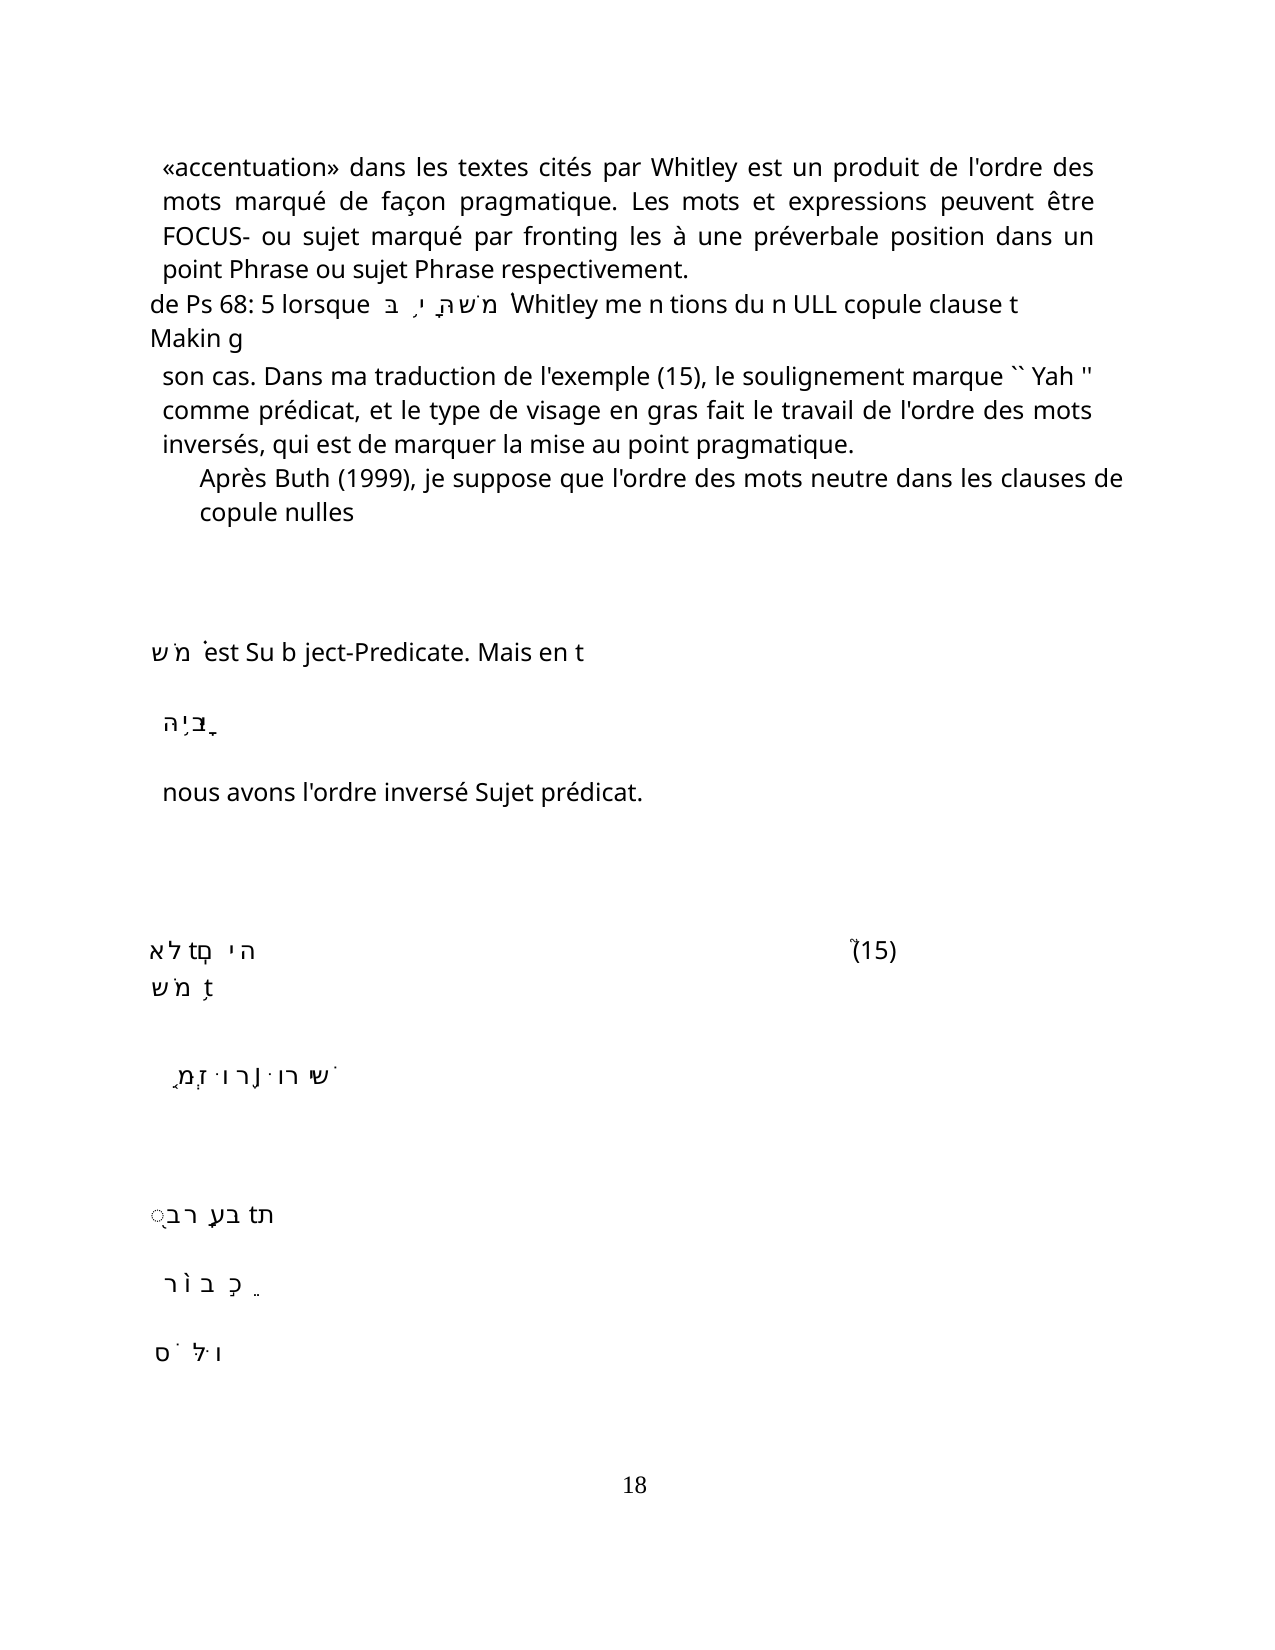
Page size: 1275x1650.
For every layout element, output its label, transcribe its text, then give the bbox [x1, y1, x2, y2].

text ִ ֤ שׁירוּ ׀ ֪ר וּ ז ְמּ [152, 1024, 1100, 1092]
text son cas. Dans ma traduction de l'exemple (15), le soulignement marque `` Yah '' comme prédicat, et le type de visage en gras fait le travail de l'ordre des mots inversés, qui est de marquer la mise au point pragmatique. [162, 359, 1094, 461]
text nous avons l'ordre inversé Sujet prédicat. [162, 739, 1125, 809]
text בָּי֥הּ [162, 671, 1125, 739]
text «accentuation» dans les textes cités par Whitley est un produit de l'ordre des mots marqué de façon pragmatique. Les mots et expressions peuvent être FOCUS- ou sujet marqué par fronting les à une préverbale position dans un point Phrase ou sujet Phrase respectivement. [162, 150, 1094, 286]
text Whitley me n tions du n ULL copule clause t ֗ מ שׁ הּ ָ י ֥ בּ de Ps 68: 5 lorsque Makin g [150, 286, 1076, 355]
text (15) ֮ ה י םtֽ ל א [150, 932, 1101, 967]
text t ֥ מ שׁ [150, 969, 321, 1003]
text ֭בּע ָ ר ב tת [150, 1197, 1120, 1231]
text Après Buth (1999), je suppose que l'ordre des mots neutre dans les clauses de copule nulles [199, 461, 1125, 529]
text וּלּ ֹ ס [150, 1301, 1108, 1369]
text est Su b ject-Predicate. Mais en t ֗ מ שׁ [150, 633, 1113, 669]
text ֵ כ ֣ ב ì ר [159, 1232, 1109, 1300]
